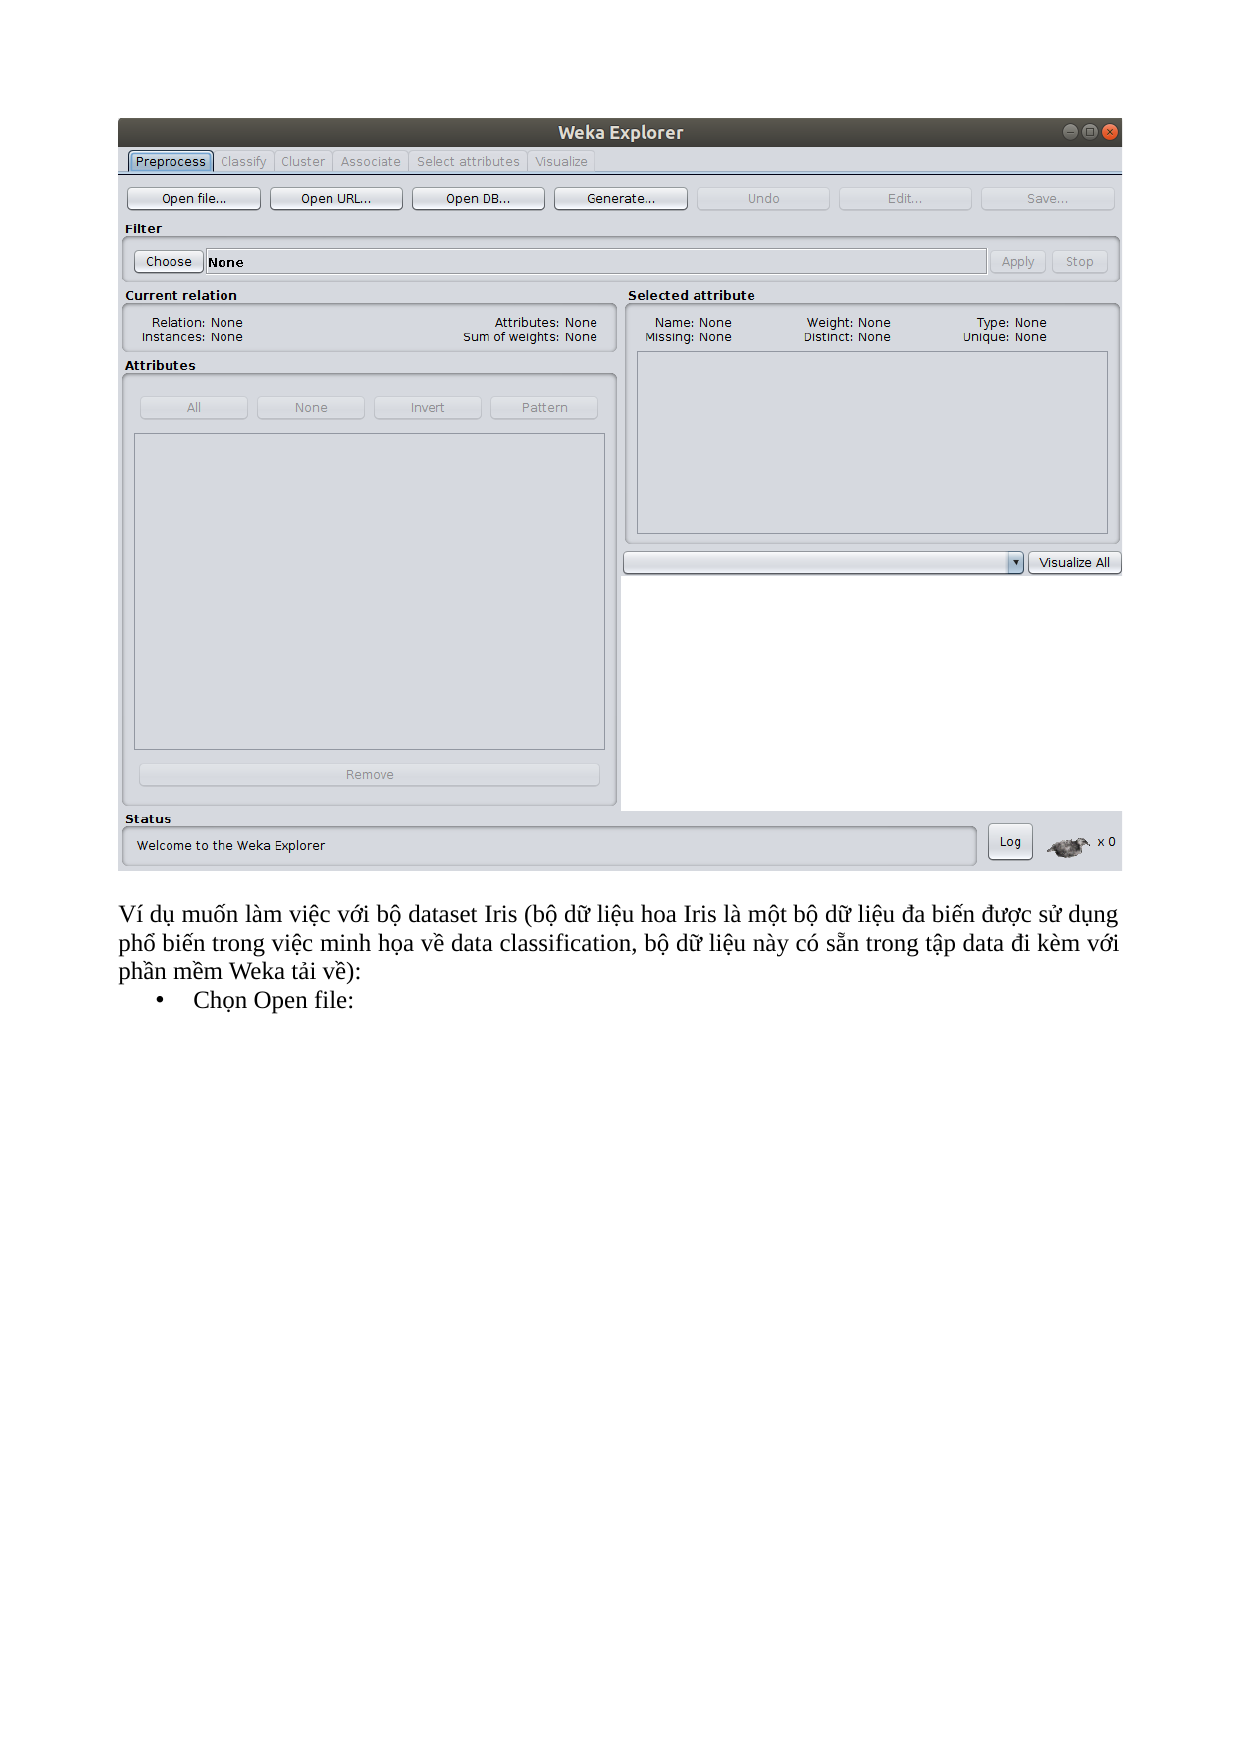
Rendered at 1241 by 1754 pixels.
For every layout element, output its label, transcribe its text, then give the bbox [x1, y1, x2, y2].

list Chọn Open file: [156, 985, 1122, 1014]
text Ví dụ muốn làm việc với bộ dataset Iris (bộ dữ liệu hoa Iris là một bộ dữ liệu đa biến được sử dụng phổ biến trong việc minh họa về data classification, bộ dữ liệu này có sẵn trong tập data đi kèm với phần mềm Weka tải về): [118, 899, 1122, 985]
picture [118, 118, 1123, 871]
